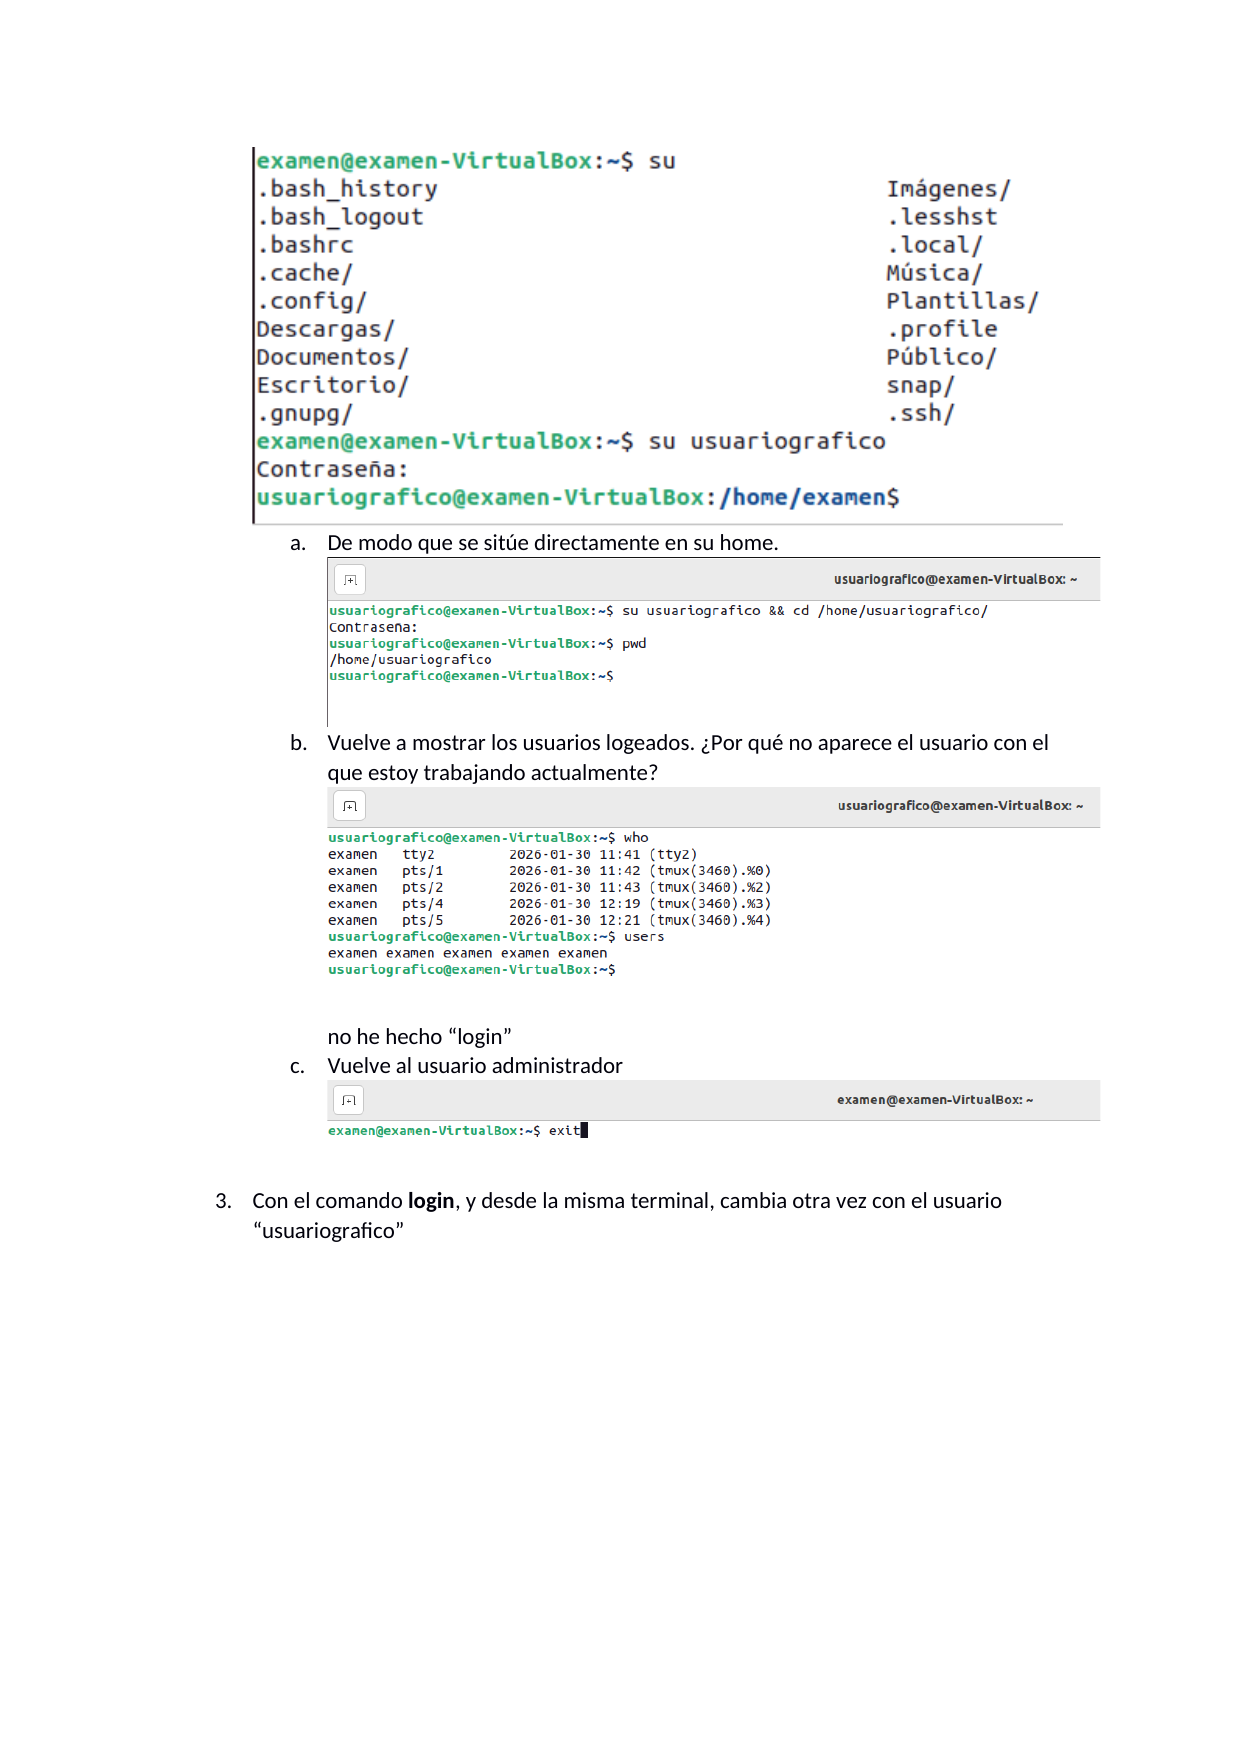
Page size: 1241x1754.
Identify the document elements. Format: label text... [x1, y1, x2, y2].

list De modo que se sitúe directamente en su home. [290, 528, 1063, 556]
picture [327, 787, 1101, 1021]
list Vuelve al usuario administrador [290, 1051, 1063, 1079]
picture [327, 557, 1101, 727]
list no he hecho “login” [290, 1022, 1063, 1050]
list Con el comando login, y desde la misma terminal, cambia otra vez con el usuario “usuariografico” [215, 1187, 1063, 1244]
list Vuelve a mostrar los usuarios logeados. ¿Por qué no aparece el usuario con el que estoy trabajando actualmente? [290, 728, 1063, 786]
picture [252, 147, 1063, 527]
picture [327, 1080, 1101, 1156]
